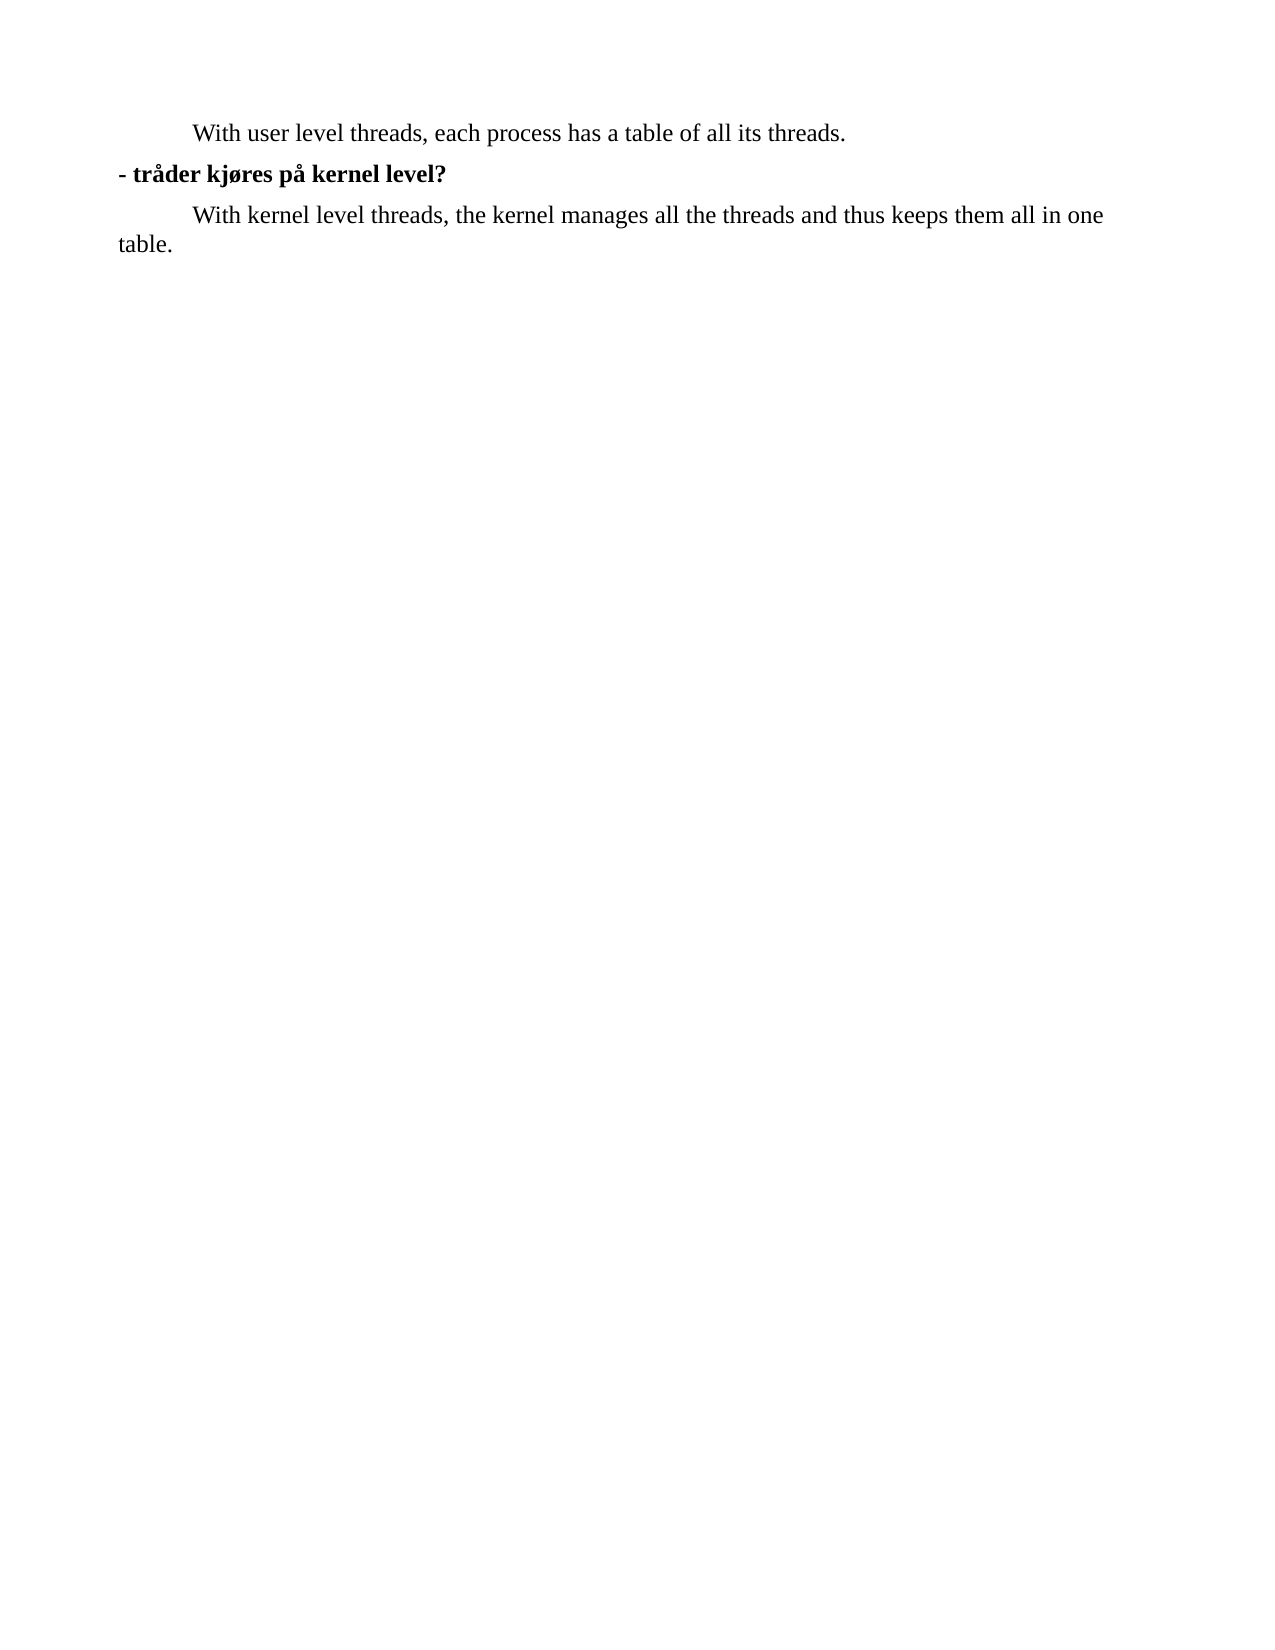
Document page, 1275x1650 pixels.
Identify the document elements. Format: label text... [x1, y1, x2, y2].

subtitle With kernel level threads, the kernel manages all the threads and thus keeps them all in one table. [118, 201, 1157, 258]
text - tråder kjøres på kernel level? [118, 159, 1157, 188]
text With user level threads, each process has a table of all its threads. [118, 118, 1157, 147]
